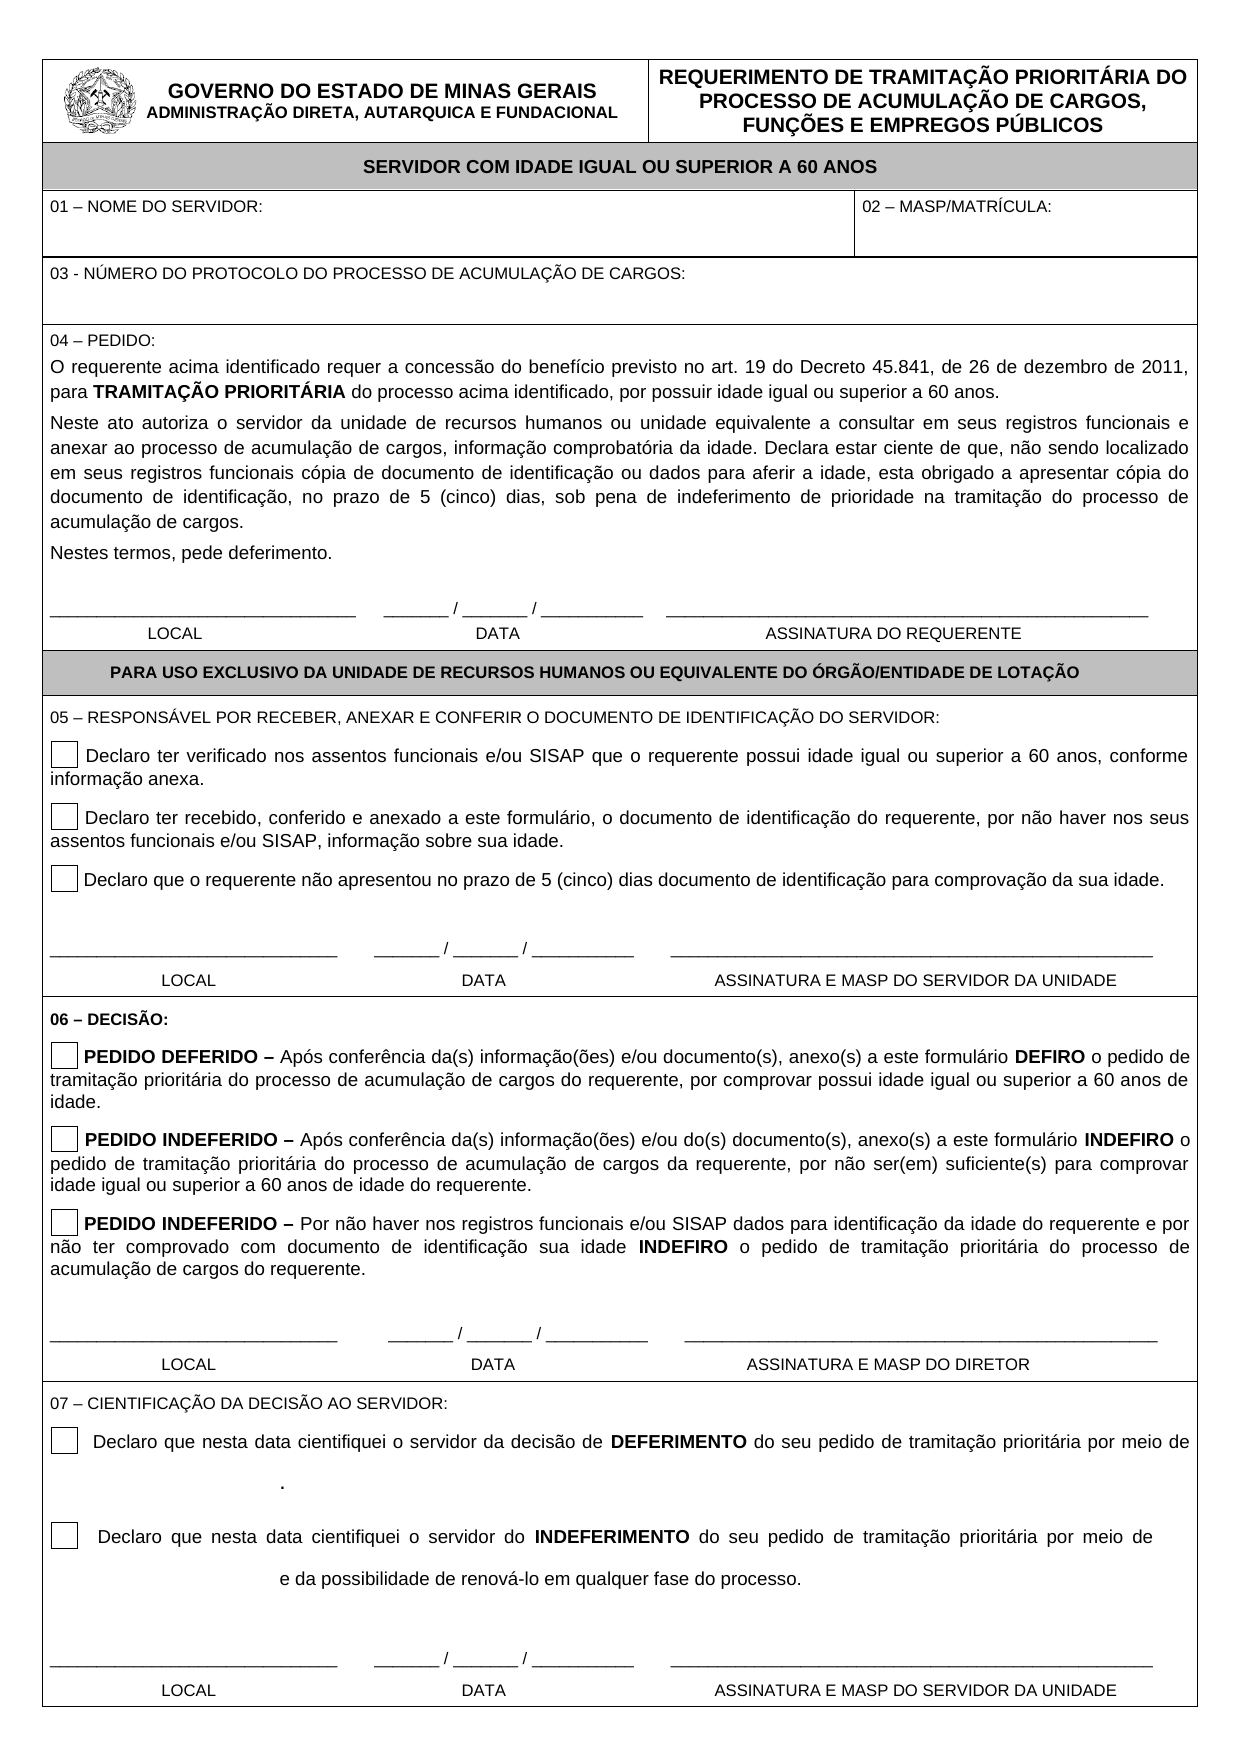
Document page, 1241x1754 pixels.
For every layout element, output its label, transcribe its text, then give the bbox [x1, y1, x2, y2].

table_cell 05 – RESPONSÁVEL POR RECEBER, ANEXAR E CONFERIR O DOCUMENTO DE IDENTIFICAÇÃO DO SERVIDOR: Declaro ter verificado nos assentos funcionais e/ou SISAP que o requerente possui idade igual ou superior a 60 anos, conforme informação anexa. Declaro ter recebido, conferido e anexado a este formulário, o documento de identificação do requerente, por não haver nos seus assentos funcionais e/ou SISAP, informação sobre sua idade. Declaro que o requerente não apresentou no prazo de 5 (cinco) dias documento de identificação para comprovação da sua idade. _______________________________ _______ / _______ / ___________ ____________________________________________________ LOCAL DATA ASSINATURA E MASP DO SERVIDOR DA UNIDADE [43, 696, 1197, 996]
table_cell SERVIDOR COM IDADE IGUAL OU SUPERIOR A 60 ANOS [43, 143, 1197, 189]
table_header [43, 60, 146, 142]
table_cell 07 – CIENTIFICAÇÃO DA DECISÃO AO SERVIDOR: Declaro que nesta data cientifiquei o servidor da decisão de DEFERIMENTO do seu pedido de tramitação prioritária por meio de . Declaro que nesta data cientifiquei o servidor do INDEFERIMENTO do seu pedido de tramitação prioritária por meio de e da possibilidade de renová-lo em qualquer fase do processo. _______________________________ _______ / _______ / ___________ ____________________________________________________ LOCAL DATA ASSINATURA E MASP DO SERVIDOR DA UNIDADE [43, 1382, 1197, 1706]
table_header REQUERIMENTO DE TRAMITAÇÃO PRIORITÁRIA DO PROCESSO DE ACUMULAÇÃO DE CARGOS, FUNÇÕES E EMPREGOS PÚBLICOS [649, 60, 1197, 142]
picture [63, 67, 137, 134]
table_cell 04 – PEDIDO: O requerente acima identificado requer a concessão do benefício previsto no art. 19 do Decreto 45.841, de 26 de dezembro de 2011, para TRAMITAÇÃO PRIORITÁRIA do processo acima identificado, por possuir idade igual ou superior a 60 anos. Neste ato autoriza o servidor da unidade de recursos humanos ou unidade equivalente a consultar em seus registros funcionais e anexar ao processo de acumulação de cargos, informação comprobatória da idade. Declara estar ciente de que, não sendo localizado em seus registros funcionais cópia de documento de identificação ou dados para aferir a idade, esta obrigado a apresentar cópia do documento de identificação, no prazo de 5 (cinco) dias, sob pena de indeferimento de prioridade na tramitação do processo de acumulação de cargos. Nestes termos, pede deferimento. _________________________________ _______ / _______ / ___________ ____________________________________________________ LOCAL DATA ASSINATURA DO REQUERENTE [43, 325, 1197, 649]
table_cell 06 – DECISÃO: PEDIDO DEFERIDO – Após conferência da(s) informação(ões) e/ou documento(s), anexo(s) a este formulário DEFIRO o pedido de tramitação prioritária do processo de acumulação de cargos do requerente, por comprovar possui idade igual ou superior a 60 anos de idade. PEDIDO INDEFERIDO – Após conferência da(s) informação(ões) e/ou do(s) documento(s), anexo(s) a este formulário INDEFIRO o pedido de tramitação prioritária do processo de acumulação de cargos da requerente, por não ser(em) suficiente(s) para comprovar idade igual ou superior a 60 anos de idade do requerente. PEDIDO INDEFERIDO – Por não haver nos registros funcionais e/ou SISAP dados para identificação da idade do requerente e por não ter comprovado com documento de identificação sua idade INDEFIRO o pedido de tramitação prioritária do processo de acumulação de cargos do requerente. _______________________________ _______ / _______ / ___________ ___________________________________________________ LOCAL DATA ASSINATURA E MASP DO DIRETOR [43, 997, 1197, 1381]
table_header GOVERNO DO ESTADO DE MINAS GERAIS ADMINISTRAÇÃO DIRETA, AUTARQUICA E FUNDACIONAL [146, 60, 648, 142]
table_cell PARA USO EXCLUSIVO DA UNIDADE DE RECURSOS HUMANOS OU EQUIVALENTE DO ÓRGÃO/ENTIDADE DE LOTAÇÃO [43, 651, 1197, 695]
table_cell 02 – MASP/MATRÍCULA: [855, 191, 1197, 256]
table_cell 01 – NOME DO SERVIDOR: [43, 191, 854, 256]
table_cell 03 - NÚMERO DO PROTOCOLO DO PROCESSO DE ACUMULAÇÃO DE CARGOS: [43, 258, 1197, 323]
